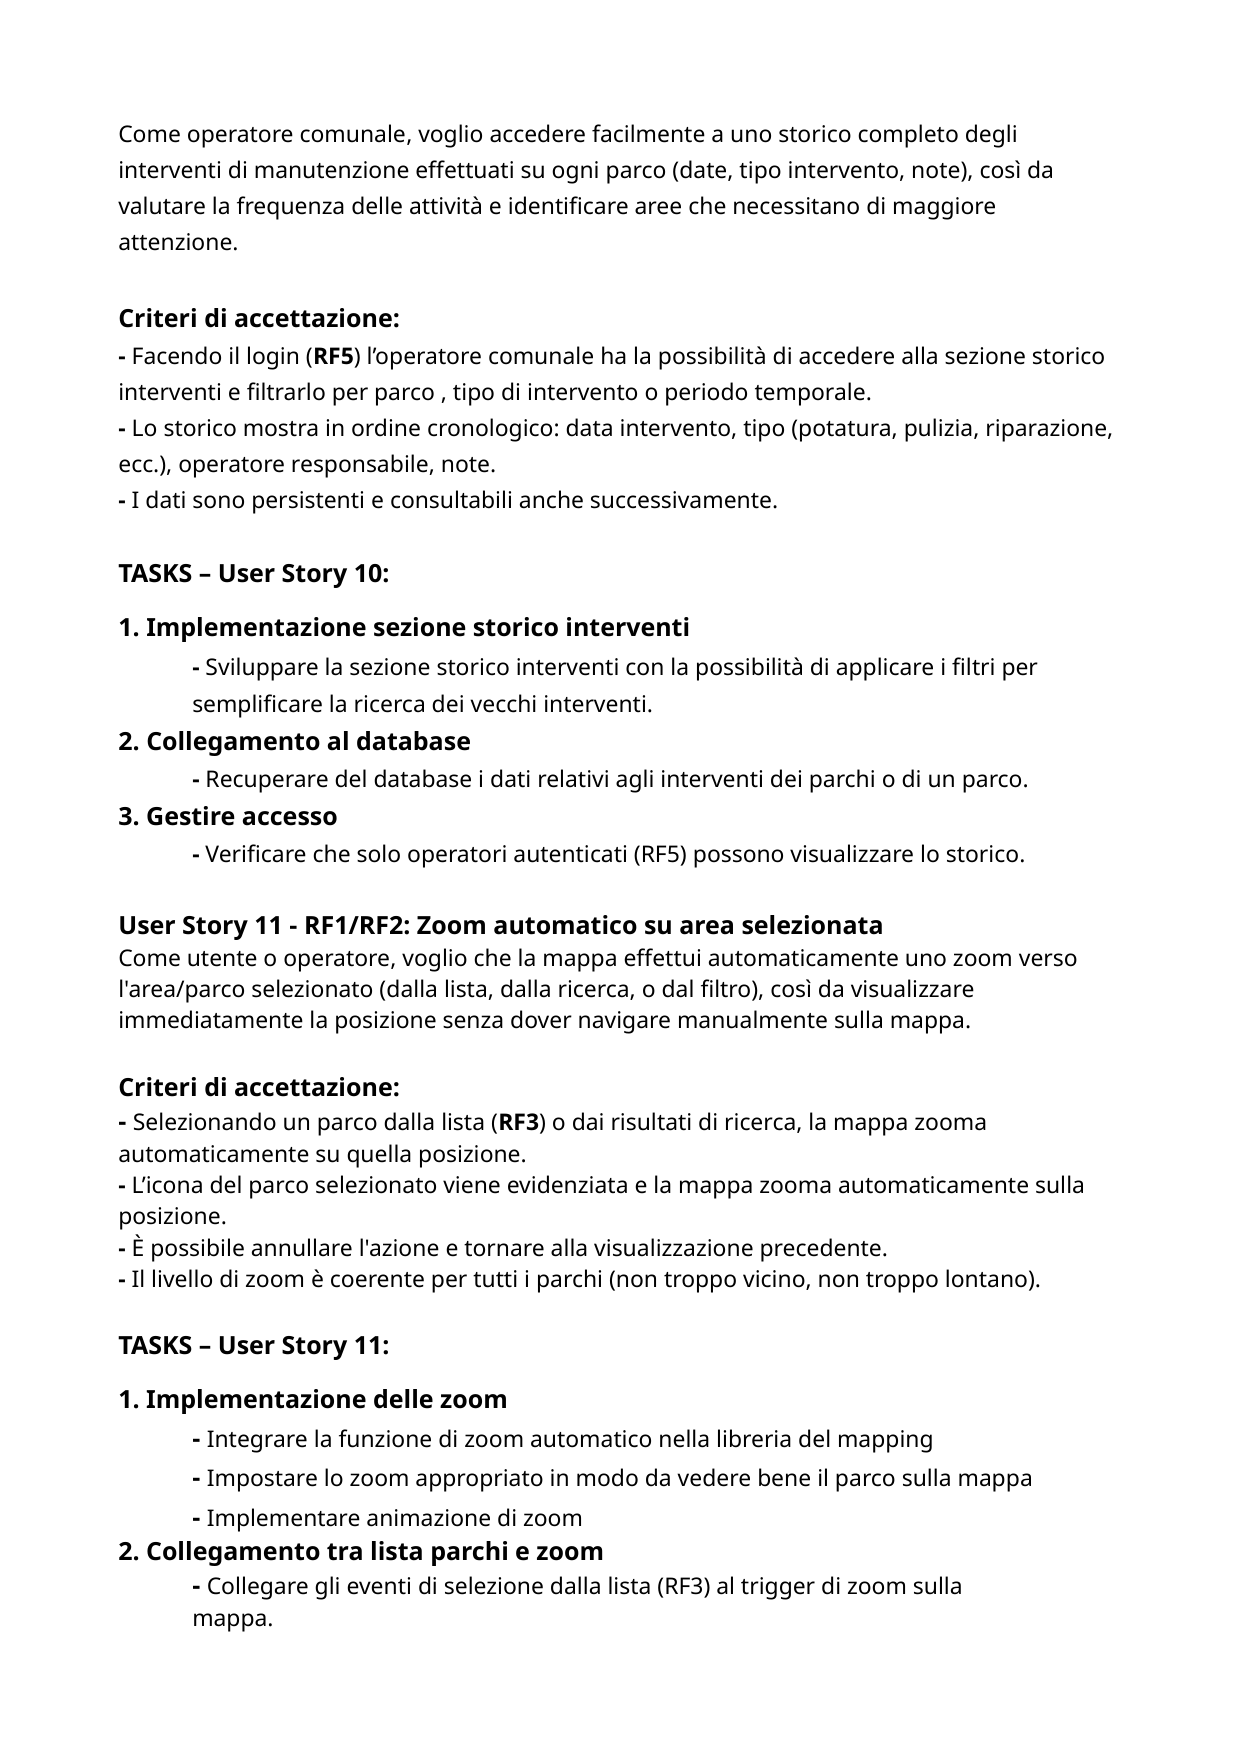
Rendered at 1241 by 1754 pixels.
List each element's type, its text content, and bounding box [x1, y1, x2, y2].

text User Story 11 - RF1/RF2: Zoom automatico su area selezionata [118, 908, 1122, 942]
text Criteri di accettazione: [118, 1069, 1122, 1104]
text - Implementare animazione di zoom [118, 1499, 1122, 1533]
text 1. Implementazione delle zoom [118, 1382, 1122, 1416]
text - Lo storico mostra in ordine cronologico: data intervento, tipo (potatura, pulizia, riparazione, ecc.), operatore responsabile, note. [118, 412, 1122, 479]
text - Collegare gli eventi di selezione dalla lista (RF3) al trigger di zoom sulla mappa. [118, 1567, 1122, 1633]
text - Sviluppare la sezione storico interventi con la possibilità di applicare i filtri per semplificare la ricerca dei vecchi interventi. [118, 649, 1122, 719]
text Criteri di accettazione: [118, 301, 1122, 335]
text - L’icona del parco selezionato viene evidenziata e la mappa zooma automaticamente sulla posizione. [118, 1169, 1122, 1231]
text Come operatore comunale, voglio accedere facilmente a uno storico completo degli interventi di manutenzione effettuati su ogni parco (date, tipo intervento, note), così da valutare la frequenza delle attività e identificare aree che necessitano di maggiore attenzione. [118, 118, 1122, 257]
text - Integrare la funzione di zoom automatico nella libreria del mapping [118, 1421, 1122, 1455]
text - Impostare lo zoom appropriato in modo da vedere bene il parco sulla mappa [118, 1460, 1122, 1494]
text - Il livello di zoom è coerente per tutti i parchi (non troppo vicino, non troppo lontano). [118, 1263, 1122, 1294]
text Come utente o operatore, voglio che la mappa effettui automaticamente uno zoom verso l'area/parco selezionato (dalla lista, dalla ricerca, o dal filtro), così da visualizzare immediatamente la posizione senza dover navigare manualmente sulla mappa. [118, 942, 1122, 1036]
text 1. Implementazione sezione storico interventi [118, 609, 1122, 644]
text - I dati sono persistenti e consultabili anche successivamente. [118, 484, 1122, 515]
text TASKS – User Story 10: [118, 556, 1122, 590]
text - Verificare che solo operatori autenticati (RF5) possono visualizzare lo storico. [118, 838, 1122, 869]
text - Recuperare del database i dati relativi agli interventi dei parchi o di un parco. [118, 763, 1122, 794]
text TASKS – User Story 11: [118, 1328, 1122, 1362]
text - Selezionando un parco dalla lista (RF3) o dai risultati di ricerca, la mappa zooma automaticamente su quella posizione. [118, 1104, 1122, 1169]
text 2. Collegamento al database [118, 723, 1122, 757]
text 2. Collegamento tra lista parchi e zoom [118, 1533, 1122, 1567]
text 3. Gestire accesso [118, 798, 1122, 833]
text - Facendo il login (RF5) l’operatore comunale ha la possibilità di accedere alla sezione storico interventi e filtrarlo per parco , tipo di intervento o periodo temporale. [118, 340, 1122, 407]
text - È possibile annullare l'azione e tornare alla visualizzazione precedente. [118, 1231, 1122, 1263]
